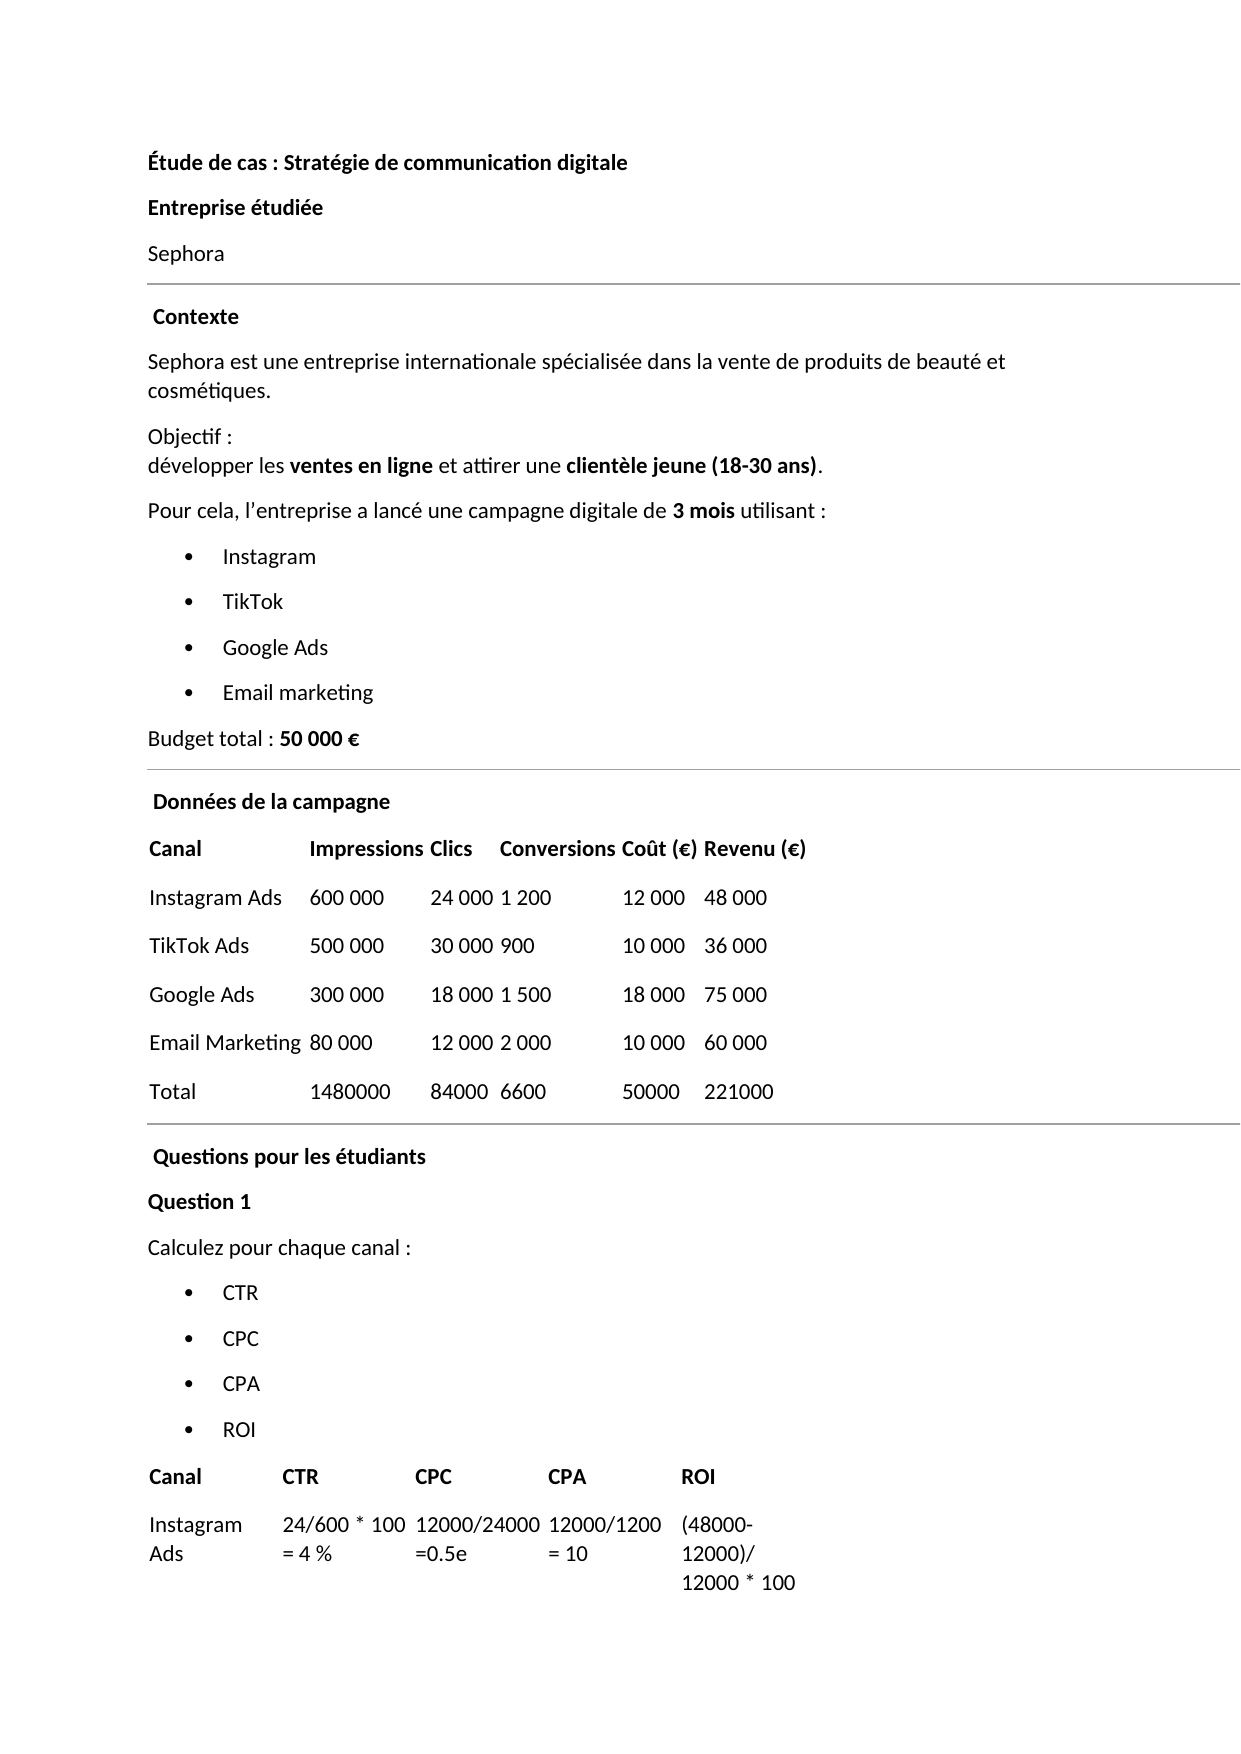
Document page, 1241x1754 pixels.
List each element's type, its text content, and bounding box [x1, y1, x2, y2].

table_header CTR [281, 1460, 413, 1509]
list TikTok [185, 587, 1093, 615]
table_cell 600 000 [308, 881, 428, 930]
text Pour cela, l’entreprise a lancé une campagne digitale de 3 mois utilisant : [148, 496, 1093, 524]
text Étude de cas : Stratégie de communication digitale [148, 148, 1093, 176]
table_cell 1 500 [498, 978, 620, 1027]
table_cell 10 000 [620, 1027, 702, 1075]
text Données de la campagne [148, 787, 1093, 815]
table_cell 12 000 [620, 881, 702, 930]
text Calculez pour chaque canal : [148, 1233, 1093, 1261]
table_cell Google Ads [148, 978, 308, 1027]
table_header CPC [414, 1460, 546, 1509]
table_cell 30 000 [429, 930, 498, 978]
table_cell 18 000 [429, 978, 498, 1027]
table_cell 10 000 [620, 930, 702, 978]
table_cell 48 000 [702, 881, 813, 930]
table_header Clics [429, 833, 498, 881]
text Questions pour les étudiants [148, 1142, 1093, 1170]
table_header Coût (€) [620, 833, 702, 881]
table_cell 24 000 [429, 881, 498, 930]
table_cell 1480000 [308, 1075, 428, 1123]
table_cell (48000-12000)/12000 * 100 [680, 1509, 813, 1598]
table_cell Instagram Ads [148, 881, 308, 930]
table_cell 500 000 [308, 930, 428, 978]
table_cell Email Marketing [148, 1027, 308, 1075]
table_cell 1 200 [498, 881, 620, 930]
table_cell 300 000 [308, 978, 428, 1027]
table_header ROI [680, 1460, 813, 1509]
list Google Ads [185, 633, 1093, 661]
table_cell 900 [498, 930, 620, 978]
text Sephora est une entreprise internationale spécialisée dans la vente de produits de beauté et cosmétiques. [148, 347, 1093, 404]
table_cell TikTok Ads [148, 930, 308, 978]
list CPC [185, 1324, 1093, 1352]
list CPA [185, 1369, 1093, 1397]
text Sephora [148, 239, 1093, 267]
table_header Conversions [498, 833, 620, 881]
table_cell 60 000 [702, 1027, 813, 1075]
text Objectif : développer les ventes en ligne et attirer une clientèle jeune (18-30 ans). [148, 422, 1093, 479]
table_cell 12000/1200 = 10 [546, 1509, 679, 1598]
table_cell Instagram Ads [148, 1509, 281, 1598]
table_cell 84000 [429, 1075, 498, 1123]
table_cell 12000/24000 =0.5e [414, 1509, 546, 1598]
table_cell 75 000 [702, 978, 813, 1027]
table_cell 12 000 [429, 1027, 498, 1075]
table_cell 6600 [498, 1075, 620, 1123]
table_header Canal [148, 1460, 281, 1509]
table_cell 50000 [620, 1075, 702, 1123]
list CTR [185, 1278, 1093, 1306]
list ROI [185, 1415, 1093, 1443]
table_cell 80 000 [308, 1027, 428, 1075]
table_cell Total [148, 1075, 308, 1123]
table_header Impressions [308, 833, 428, 881]
table_cell 2 000 [498, 1027, 620, 1075]
text Budget total : 50 000 € [148, 724, 1093, 752]
text Contexte [148, 302, 1093, 330]
table_header Revenu (€) [702, 833, 813, 881]
table_cell 18 000 [620, 978, 702, 1027]
text Entreprise étudiée [148, 193, 1093, 221]
table_header Canal [148, 833, 308, 881]
list Email marketing [185, 678, 1093, 706]
table_header CPA [546, 1460, 679, 1509]
list Instagram [185, 542, 1093, 570]
table_cell 24/600 * 100 = 4 % [281, 1509, 413, 1598]
table_cell 221000 [702, 1075, 813, 1123]
text Question 1 [148, 1187, 1093, 1215]
table_cell 36 000 [702, 930, 813, 978]
